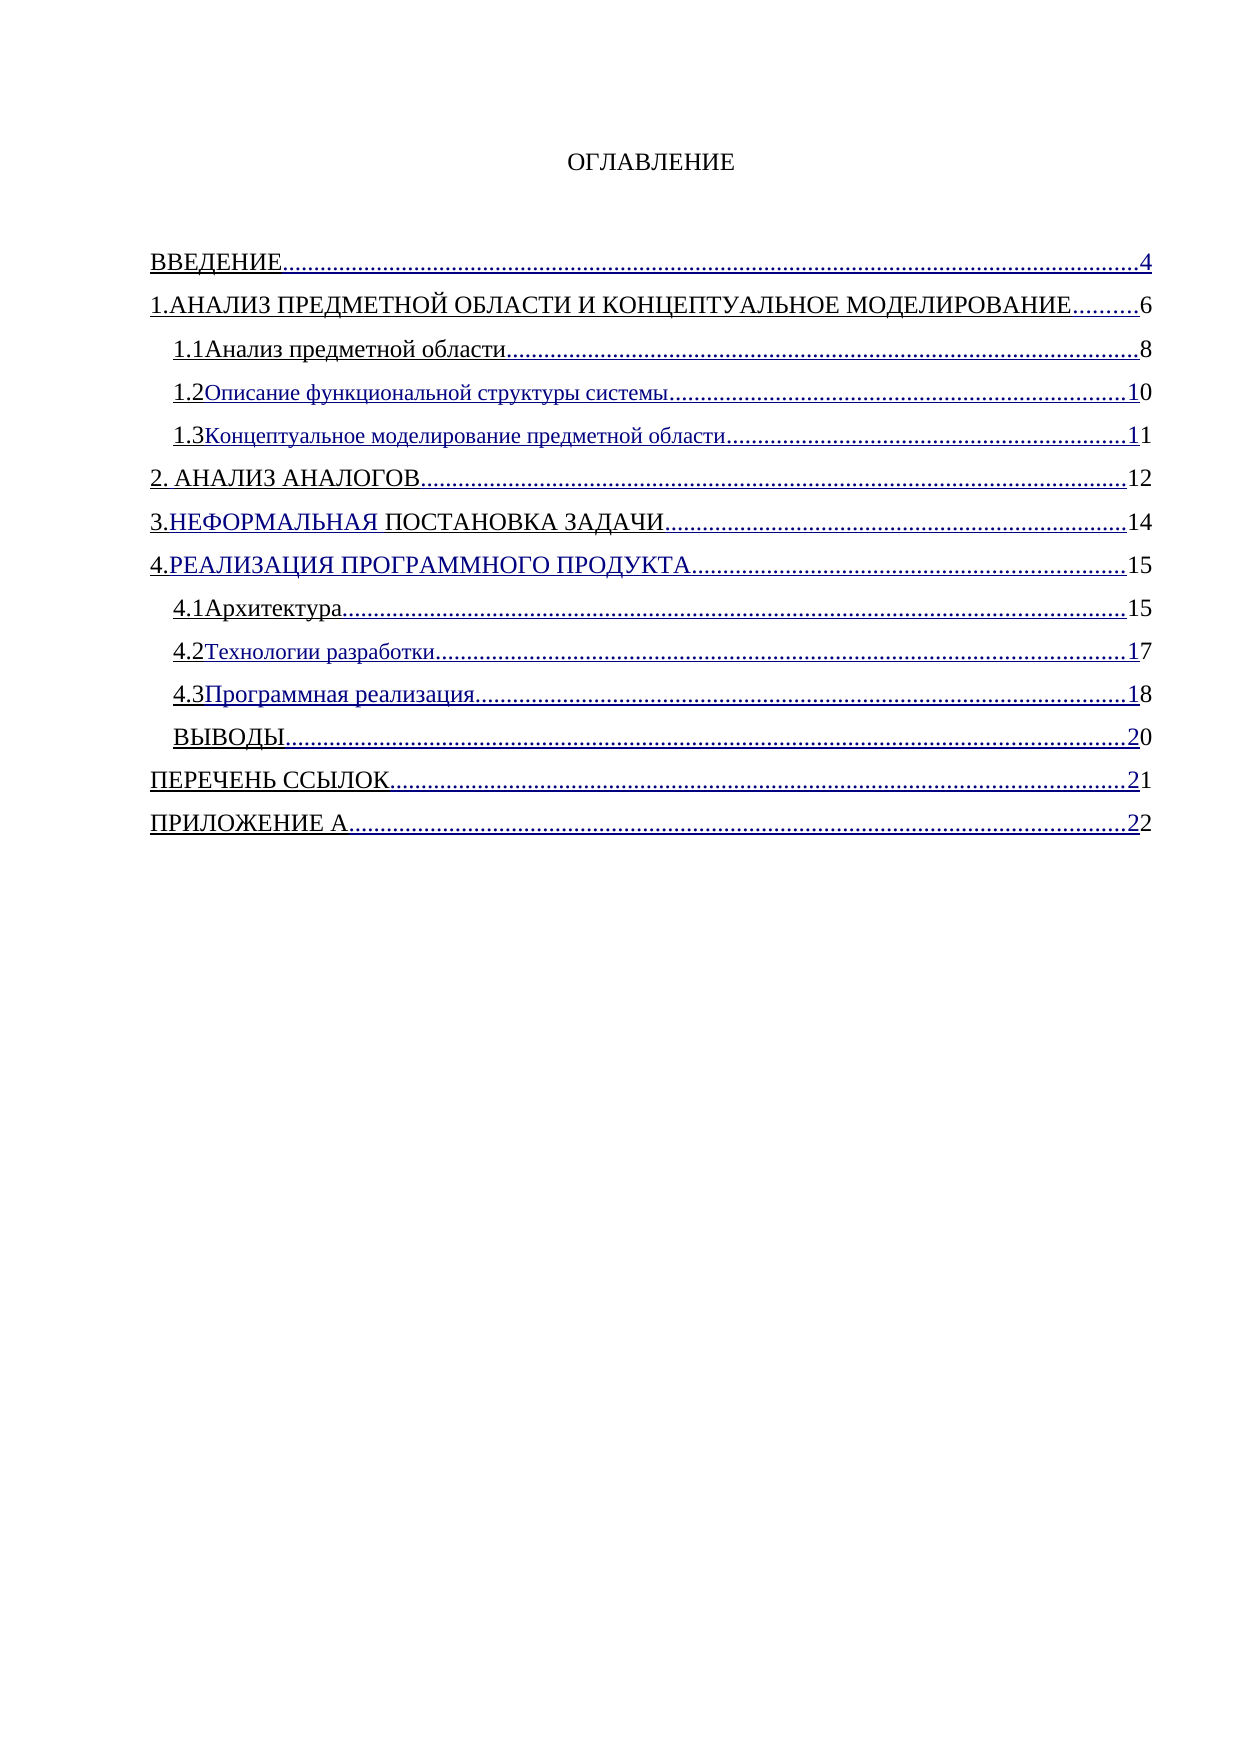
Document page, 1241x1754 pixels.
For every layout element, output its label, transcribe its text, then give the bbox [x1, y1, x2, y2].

text 4. РЕАЛИЗАЦИЯ ПРОГРАММНОГО ПРОДУКТА 15 [150, 550, 1152, 578]
text 1.1 Анализ предметной области 8 [173, 334, 1152, 362]
text 1. АНАЛИЗ ПРЕДМЕТНОЙ ОБЛАСТИ И КОНЦЕПТУАЛЬНОЕ МОДЕЛИРОВАНИЕ 6 [150, 291, 1152, 319]
text ПЕРЕЧЕНЬ ССЫЛОК 21 [150, 765, 1152, 794]
text 4.3 Программная реализация 18 [173, 679, 1152, 708]
text 3. НЕФОРМАЛЬНАЯ ПОСТАНОВКА ЗАДАЧИ 14 [150, 507, 1152, 535]
text 4.1 Архитектура 15 [173, 593, 1152, 622]
text ВЫВОДЫ 20 [173, 722, 1152, 751]
text 1.2 Описание функциональной структуры системы 10 [173, 377, 1152, 406]
text ВВЕДЕНИЕ 4 [150, 247, 1152, 272]
text ОГЛАВЛЕНИЕ [150, 147, 1152, 176]
text 1.3 Концептуальное моделирование предметной области 11 [173, 420, 1152, 449]
text ПРИЛОЖЕНИЕ А 22 [150, 808, 1152, 837]
text 2. АНАЛИЗ АНАЛОГОВ 12 [150, 463, 1152, 492]
text 4.2 Технологии разработки 17 [173, 636, 1152, 665]
